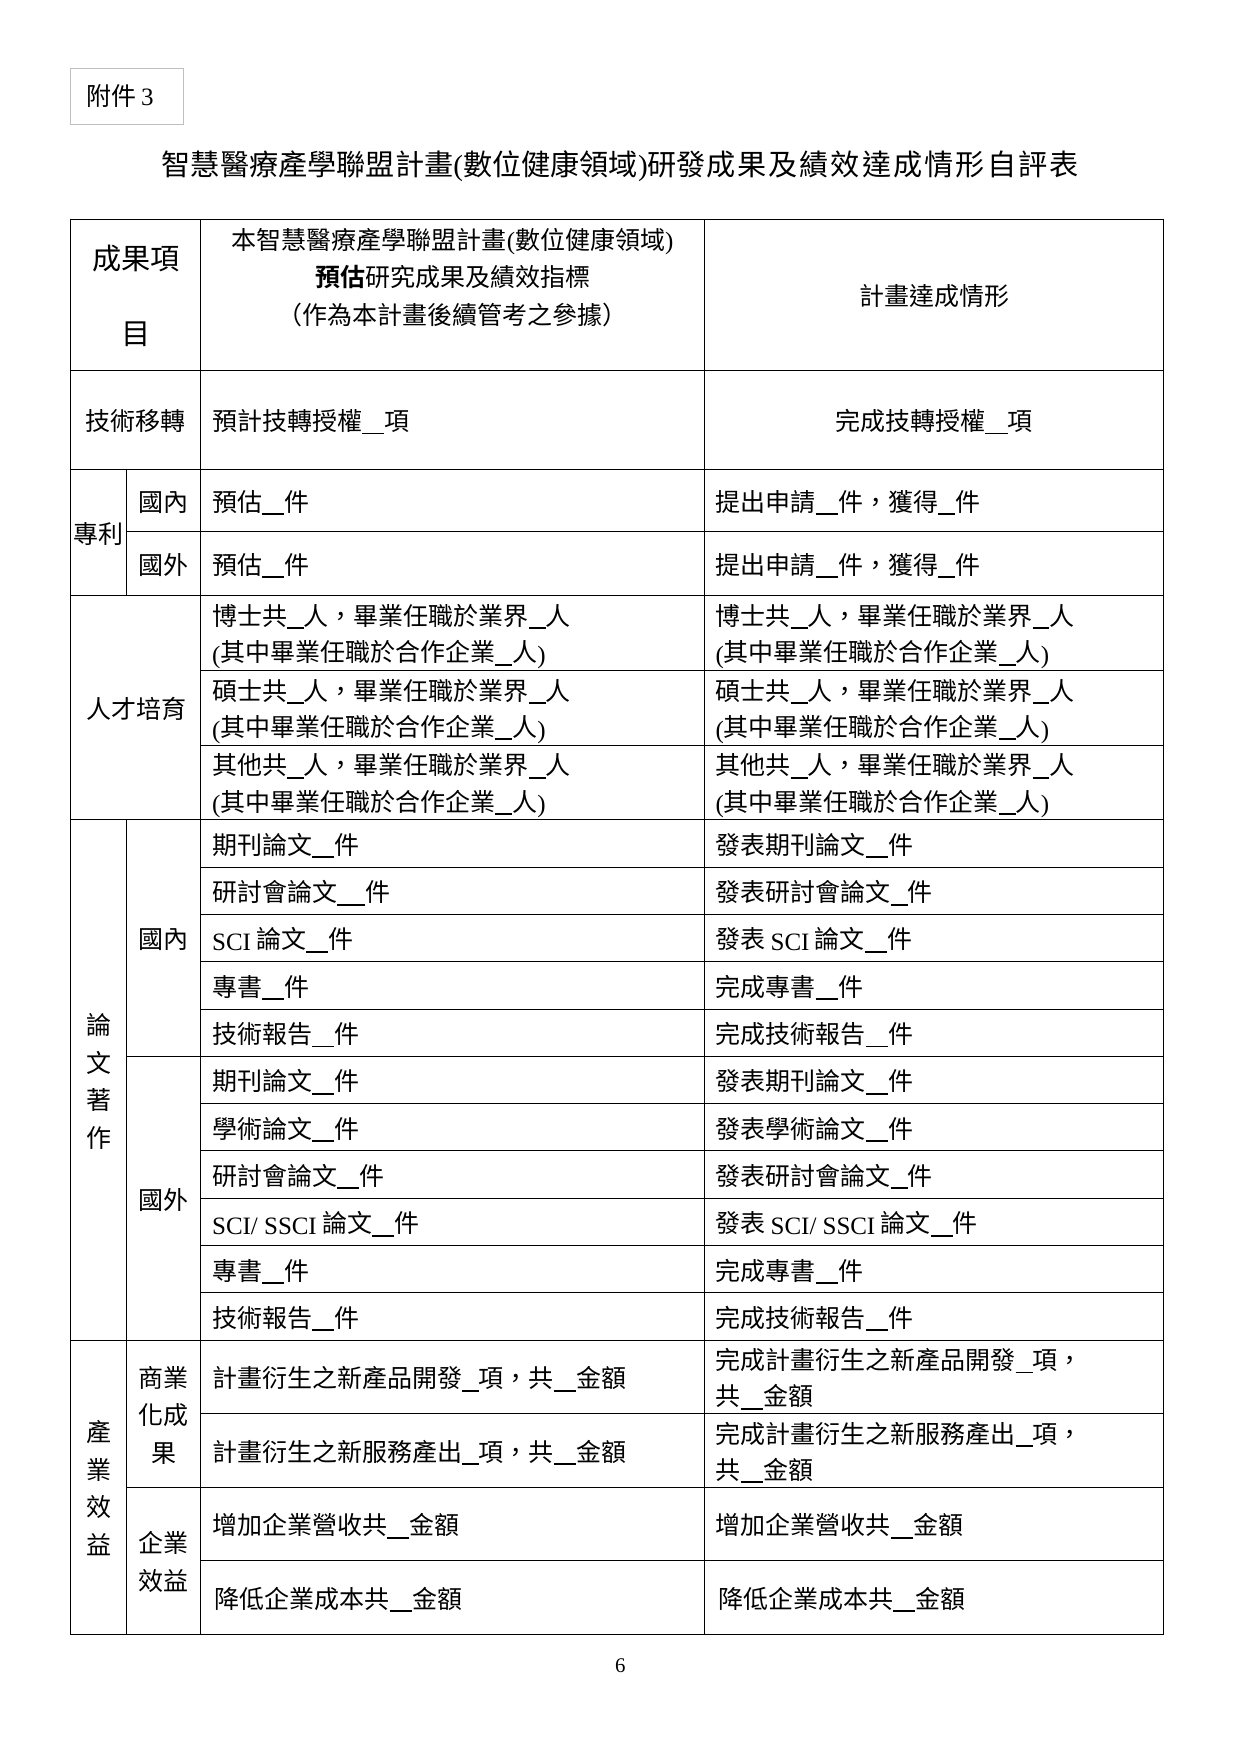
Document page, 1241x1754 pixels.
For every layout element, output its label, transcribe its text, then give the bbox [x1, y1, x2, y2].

table_cell 論文著作 [71, 820, 126, 1339]
text 附件3 [86, 76, 168, 112]
table_cell 發表研討會論文 件 [705, 868, 1163, 914]
table_header 計畫達成情形 [705, 220, 1163, 369]
table_header 本智慧醫療產學聯盟計畫(數位健康領域) 預估研究成果及績效指標 （作為本計畫後續管考之參據） [201, 220, 704, 369]
table_cell 碩士共 人，畢業任職於業界 人 (其中畢業任職於合作企業 人) [705, 671, 1163, 745]
table_cell 國內 [127, 820, 200, 1056]
table_cell 博士共 人，畢業任職於業界 人 (其中畢業任職於合作企業 人) [201, 596, 704, 670]
table_cell 其他共 人，畢業任職於業界 人 (其中畢業任職於合作企業 人) [705, 746, 1163, 819]
table_cell 完成計畫衍生之新服務產出 項， 共 金額 [705, 1414, 1163, 1487]
table_cell 企業 效益 [127, 1488, 200, 1634]
table_cell 發表學術論文 件 [705, 1104, 1163, 1150]
table_cell 降低企業成本共 金額 [705, 1561, 1163, 1634]
table_cell 增加企業營收共 金額 [201, 1488, 704, 1560]
table_cell 預計技轉授權 項 [201, 371, 704, 469]
table_cell 期刊論文 件 [201, 820, 704, 867]
table_cell 博士共 人，畢業任職於業界 人 (其中畢業任職於合作企業 人) [705, 596, 1163, 670]
table_cell 計畫衍生之新服務產出 項，共 金額 [201, 1414, 704, 1487]
table_cell 發表期刊論文 件 [705, 820, 1163, 867]
text 智慧醫療產學聯盟計畫(數位健康領域)研發成果及績效達成情形自評表 [71, 125, 1169, 200]
table_cell 研討會論文 件 [201, 1151, 704, 1198]
table_cell 完成專書 件 [705, 1246, 1163, 1292]
table_cell 商業化成果 [127, 1341, 200, 1487]
table_cell 國外 [127, 1057, 200, 1339]
table_cell 完成計畫衍生之新產品開發 項， 共 金額 [705, 1341, 1163, 1413]
table_cell 技術報告 件 [201, 1010, 704, 1056]
table_cell 發表SCI論文 件 [705, 915, 1163, 961]
table_cell 人才培育 [71, 596, 200, 819]
table_cell 完成技術報告 件 [705, 1010, 1163, 1056]
table_cell 提出申請 件，獲得 件 [705, 470, 1163, 531]
table_cell 發表研討會論文 件 [705, 1151, 1163, 1198]
table_cell 預估 件 [201, 532, 704, 595]
table_cell 發表SCI/ SSCI論文 件 [705, 1199, 1163, 1245]
table_cell 其他共 人，畢業任職於業界 人 (其中畢業任職於合作企業 人) [201, 746, 704, 819]
table_cell 碩士共 人，畢業任職於業界 人 (其中畢業任職於合作企業 人) [201, 671, 704, 745]
table_cell 專書 件 [201, 1246, 704, 1292]
table_cell 完成技術報告 件 [705, 1293, 1163, 1339]
table_cell SCI/ SSCI論文 件 [201, 1199, 704, 1245]
table_cell 期刊論文 件 [201, 1057, 704, 1103]
table_cell 專書 件 [201, 962, 704, 1008]
table_cell 預估 件 [201, 470, 704, 531]
table_cell 發表期刊論文 件 [705, 1057, 1163, 1103]
table_cell 產業效益 [71, 1341, 126, 1634]
table_cell SCI論文 件 [201, 915, 704, 961]
table_cell 提出申請 件，獲得 件 [705, 532, 1163, 595]
table_cell 國內 [127, 470, 200, 531]
table_cell 學術論文 件 [201, 1104, 704, 1150]
table_cell 專利 [71, 470, 126, 595]
table_cell 國外 [127, 532, 200, 595]
table_cell 完成專書 件 [705, 962, 1163, 1008]
table_cell 技術移轉 [71, 371, 200, 469]
table_cell 增加企業營收共 金額 [705, 1488, 1163, 1560]
table_cell 計畫衍生之新產品開發 項，共 金額 [201, 1341, 704, 1413]
table_cell 完成技轉授權 項 [705, 371, 1163, 469]
table_cell 研討會論文 件 [201, 868, 704, 914]
table_cell 技術報告 件 [201, 1293, 704, 1339]
table_cell 降低企業成本共 金額 [201, 1561, 704, 1634]
table_header 成果項目 [71, 220, 200, 369]
